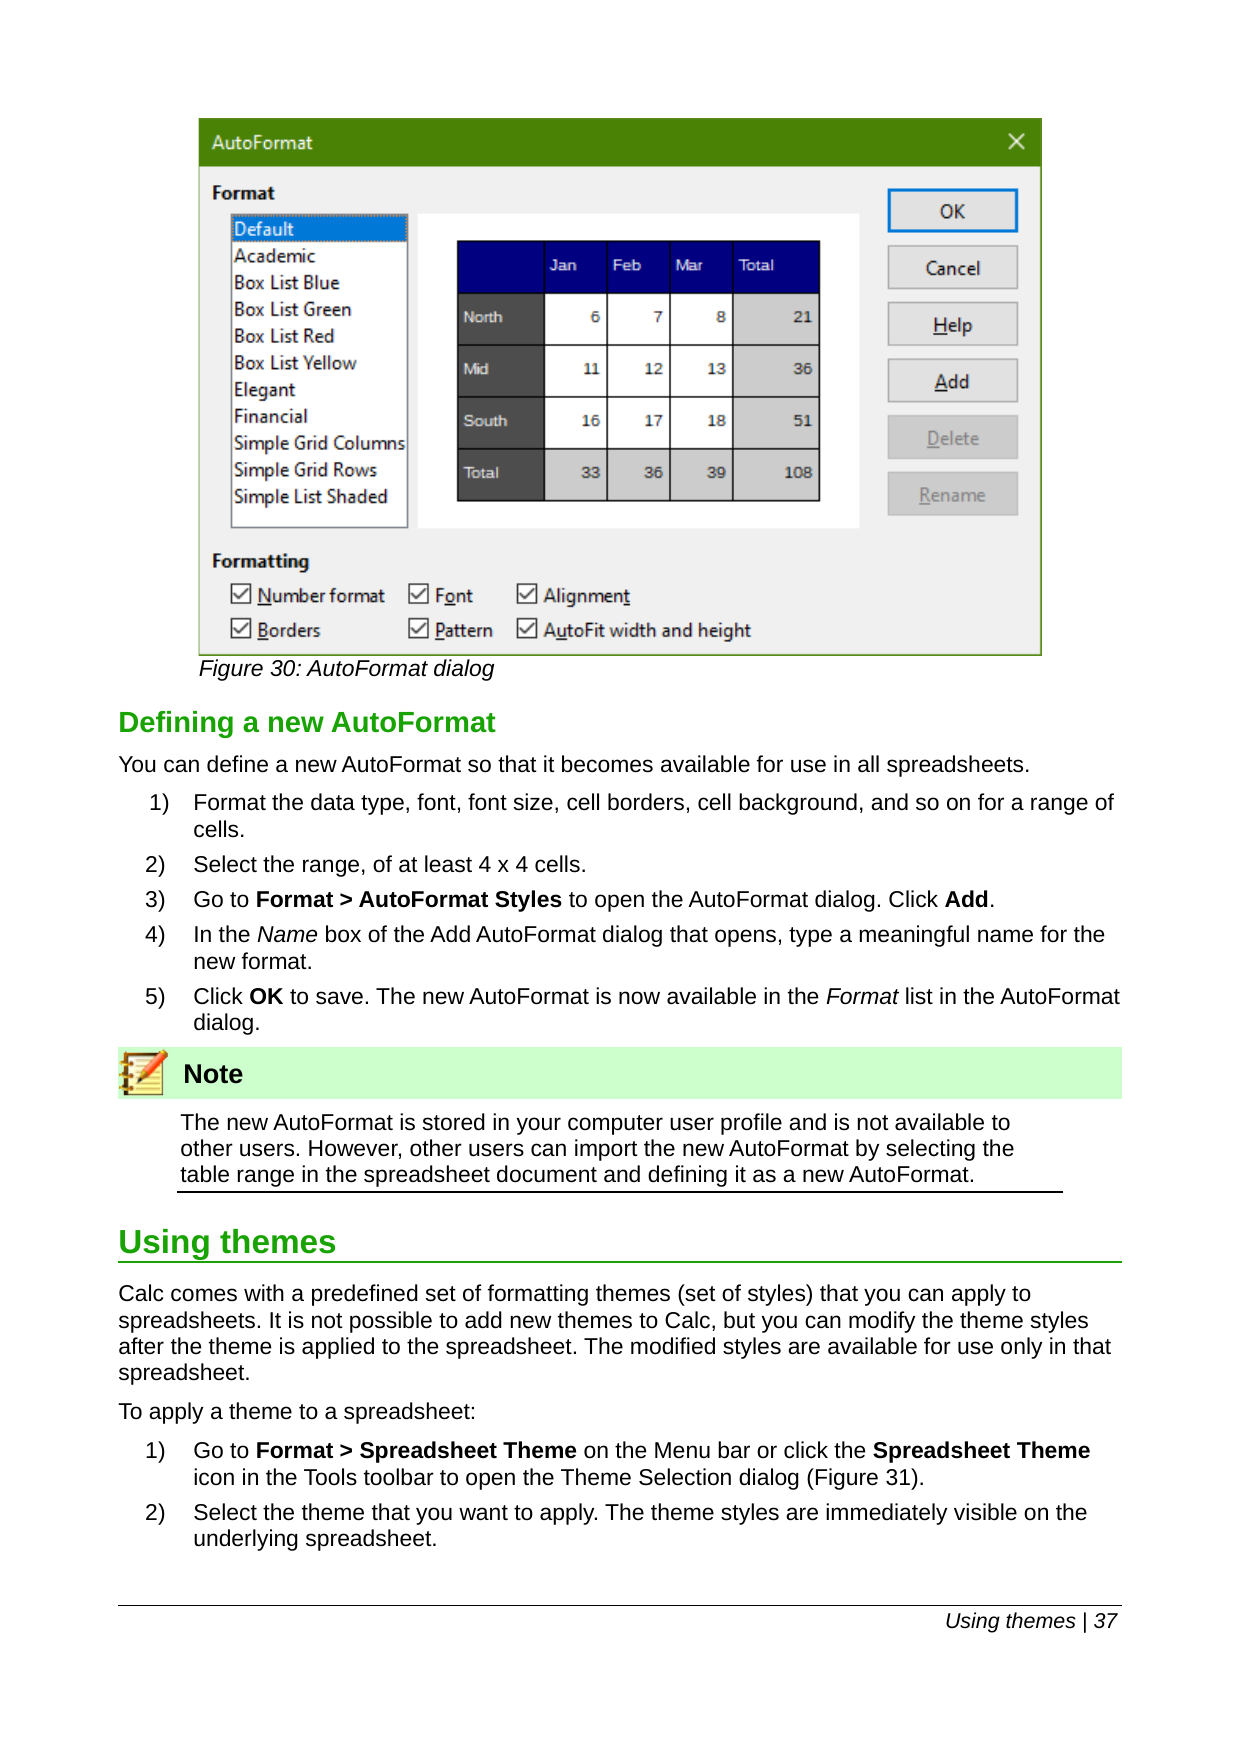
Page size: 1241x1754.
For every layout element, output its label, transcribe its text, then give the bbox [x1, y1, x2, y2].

list To apply a theme to a spreadsheet: [118, 1398, 1122, 1424]
text The new AutoFormat is stored in your computer user profile and is not available to other users. However, other users can import the new AutoFormat by selecting the table range in the spreadsheet document and defining it as a new AutoFormat. [177, 1105, 1063, 1191]
list Select the range, of at least 4 x 4 cells. [165, 851, 1122, 877]
subtitle Using themes [118, 1222, 1122, 1261]
list Format the data type, font, font size, cell borders, cell background, and so on for a range of cells. [169, 789, 1122, 842]
subtitle Defining a new AutoFormat [118, 705, 1122, 739]
list In the Name box of the Add AutoFormat dialog that opens, type a meaningful name for the new format. [165, 921, 1122, 974]
list You can define a new AutoFormat so that it becomes available for use in all spreadsheets. [118, 751, 1122, 777]
picture [119, 1048, 170, 1099]
subtitle Note [118, 1047, 1122, 1099]
list Go to Format > AutoFormat Styles to open the AutoFormat dialog. Click Add. [165, 886, 1122, 912]
text Figure 30: AutoFormat dialog [198, 656, 1042, 682]
list Select the theme that you want to apply. The theme styles are immediately visible on the underlying spreadsheet. [165, 1499, 1122, 1551]
picture [198, 118, 1042, 656]
text Calc comes with a predefined set of formatting themes (set of styles) that you can apply to spreadsheets. It is not possible to add new themes to Calc, but you can modify the theme styles after the theme is applied to the spreadsheet. The modified styles are available for use only in that spreadsheet. [118, 1280, 1122, 1386]
list Click OK to save. The new AutoFormat is now available in the Format list in the AutoFormat dialog. [165, 983, 1122, 1036]
list Go to Format > Spreadsheet Theme on the Menu bar or click the Spreadsheet Theme icon in the Tools toolbar to open the Theme Selection dialog (Figure 31). [165, 1437, 1122, 1490]
